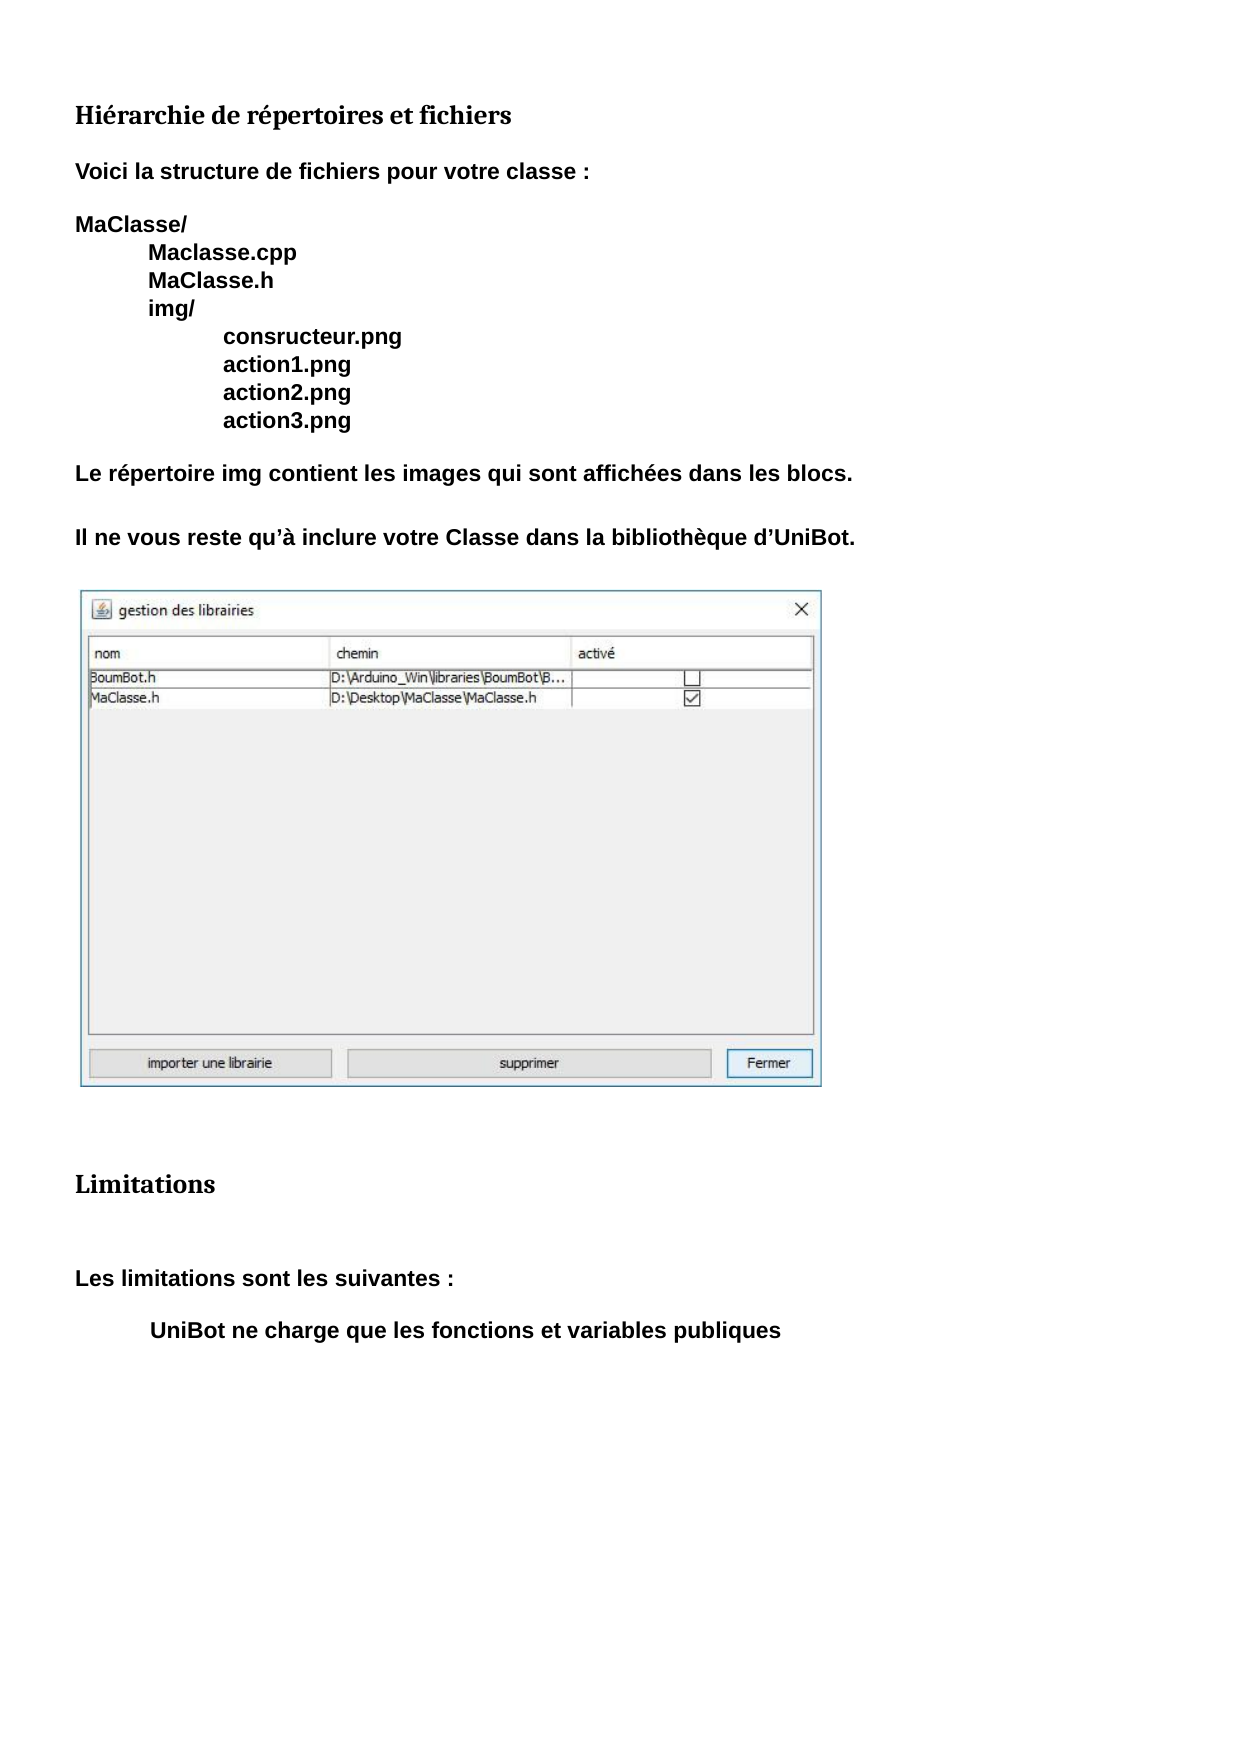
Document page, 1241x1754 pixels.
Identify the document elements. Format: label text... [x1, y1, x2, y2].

text UniBot ne charge que les fonctions et variables publiques [150, 1317, 985, 1344]
text MaClasse.h [148, 267, 1090, 293]
text Les limitations sont les suivantes : [75, 1265, 1090, 1291]
text img/ [148, 295, 1090, 321]
subtitle Hiérarchie de répertoires et fichiers [75, 100, 1090, 131]
text action3.png [223, 407, 1090, 433]
text Voici la structure de fichiers pour votre classe : [75, 158, 1090, 184]
picture [78, 589, 822, 1087]
text Il ne vous reste qu’à inclure votre Classe dans la bibliothèque d’UniBot. [75, 524, 1090, 551]
text consructeur.png [223, 323, 1090, 349]
text MaClasse/ [75, 211, 1090, 237]
subtitle Limitations [75, 1169, 1090, 1200]
text action1.png [223, 351, 1090, 377]
text Maclasse.cpp [148, 239, 1090, 265]
text Le répertoire img contient les images qui sont affichées dans les blocs. [75, 460, 1090, 486]
text action2.png [223, 379, 1090, 405]
